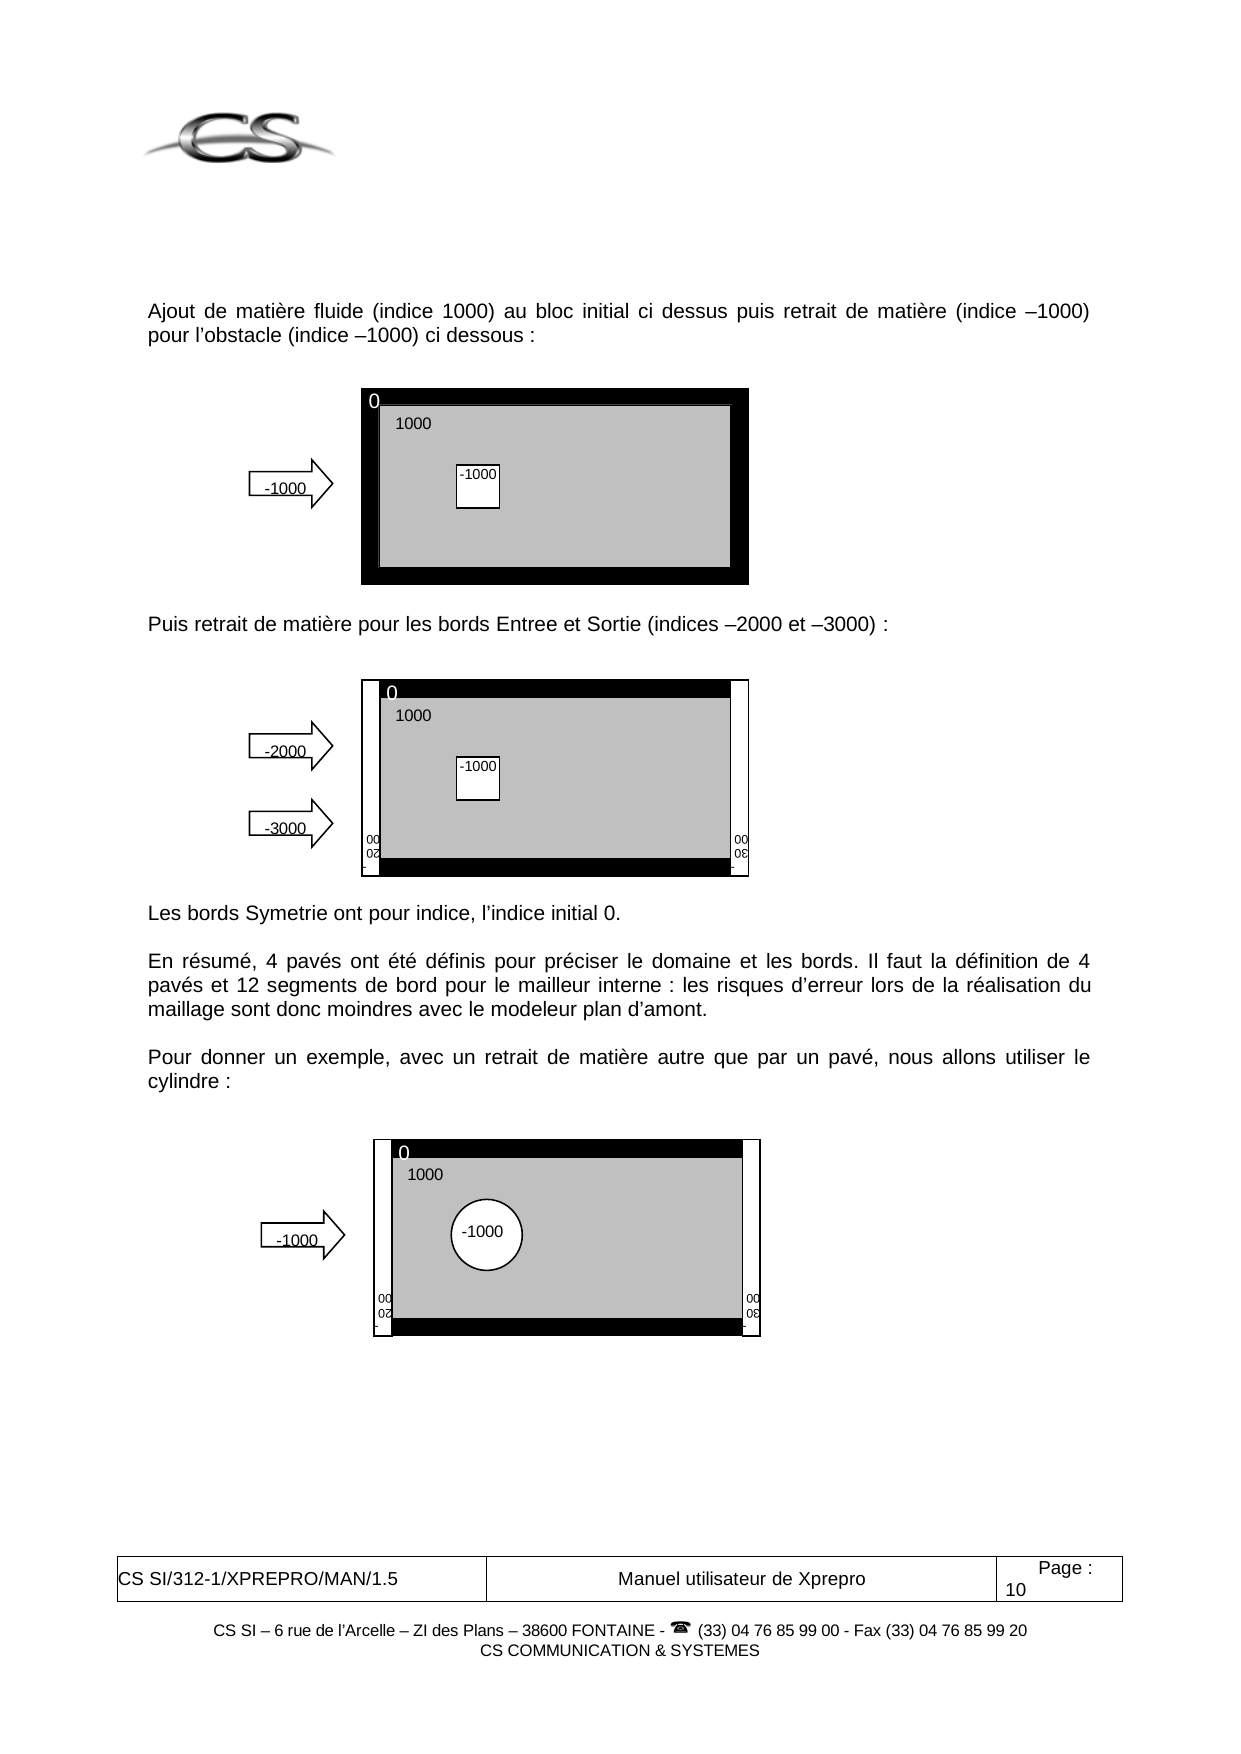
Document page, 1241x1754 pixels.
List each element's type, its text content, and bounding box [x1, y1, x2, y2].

text 1000 [395, 706, 715, 725]
text Pour donner un exemple, avec un retrait de matière autre que par un pavé, nous allons utiliser le cylindre : [148, 1045, 1092, 1093]
text 1000 [407, 1165, 727, 1184]
text 0 [398, 1140, 433, 1164]
text En résumé, 4 pavés ont été définis pour préciser le domaine et les bords. Il faut la définition de 4 pavés et 12 segments de bord pour le mailleur interne : les risques d’erreur lors de la réalisation du maillage sont donc moindres avec le modeleur plan d’amont. [148, 949, 1092, 1021]
text Les bords Symetrie ont pour indice, l’indice initial 0. [148, 901, 1092, 925]
text 0 [368, 389, 403, 413]
picture [133, 106, 350, 172]
text 1000 [395, 414, 715, 433]
text Puis retrait de matière pour les bords Entree et Sortie (indices –2000 et –3000) : [148, 612, 1092, 636]
text -1000 [457, 758, 498, 774]
text 0 [386, 681, 421, 705]
text Ajout de matière fluide (indice 1000) au bloc initial ci dessus puis retrait de matière (indice –1000) pour l’obstacle (indice –1000) ci dessous : [148, 299, 1092, 347]
text -1000 [457, 466, 498, 482]
